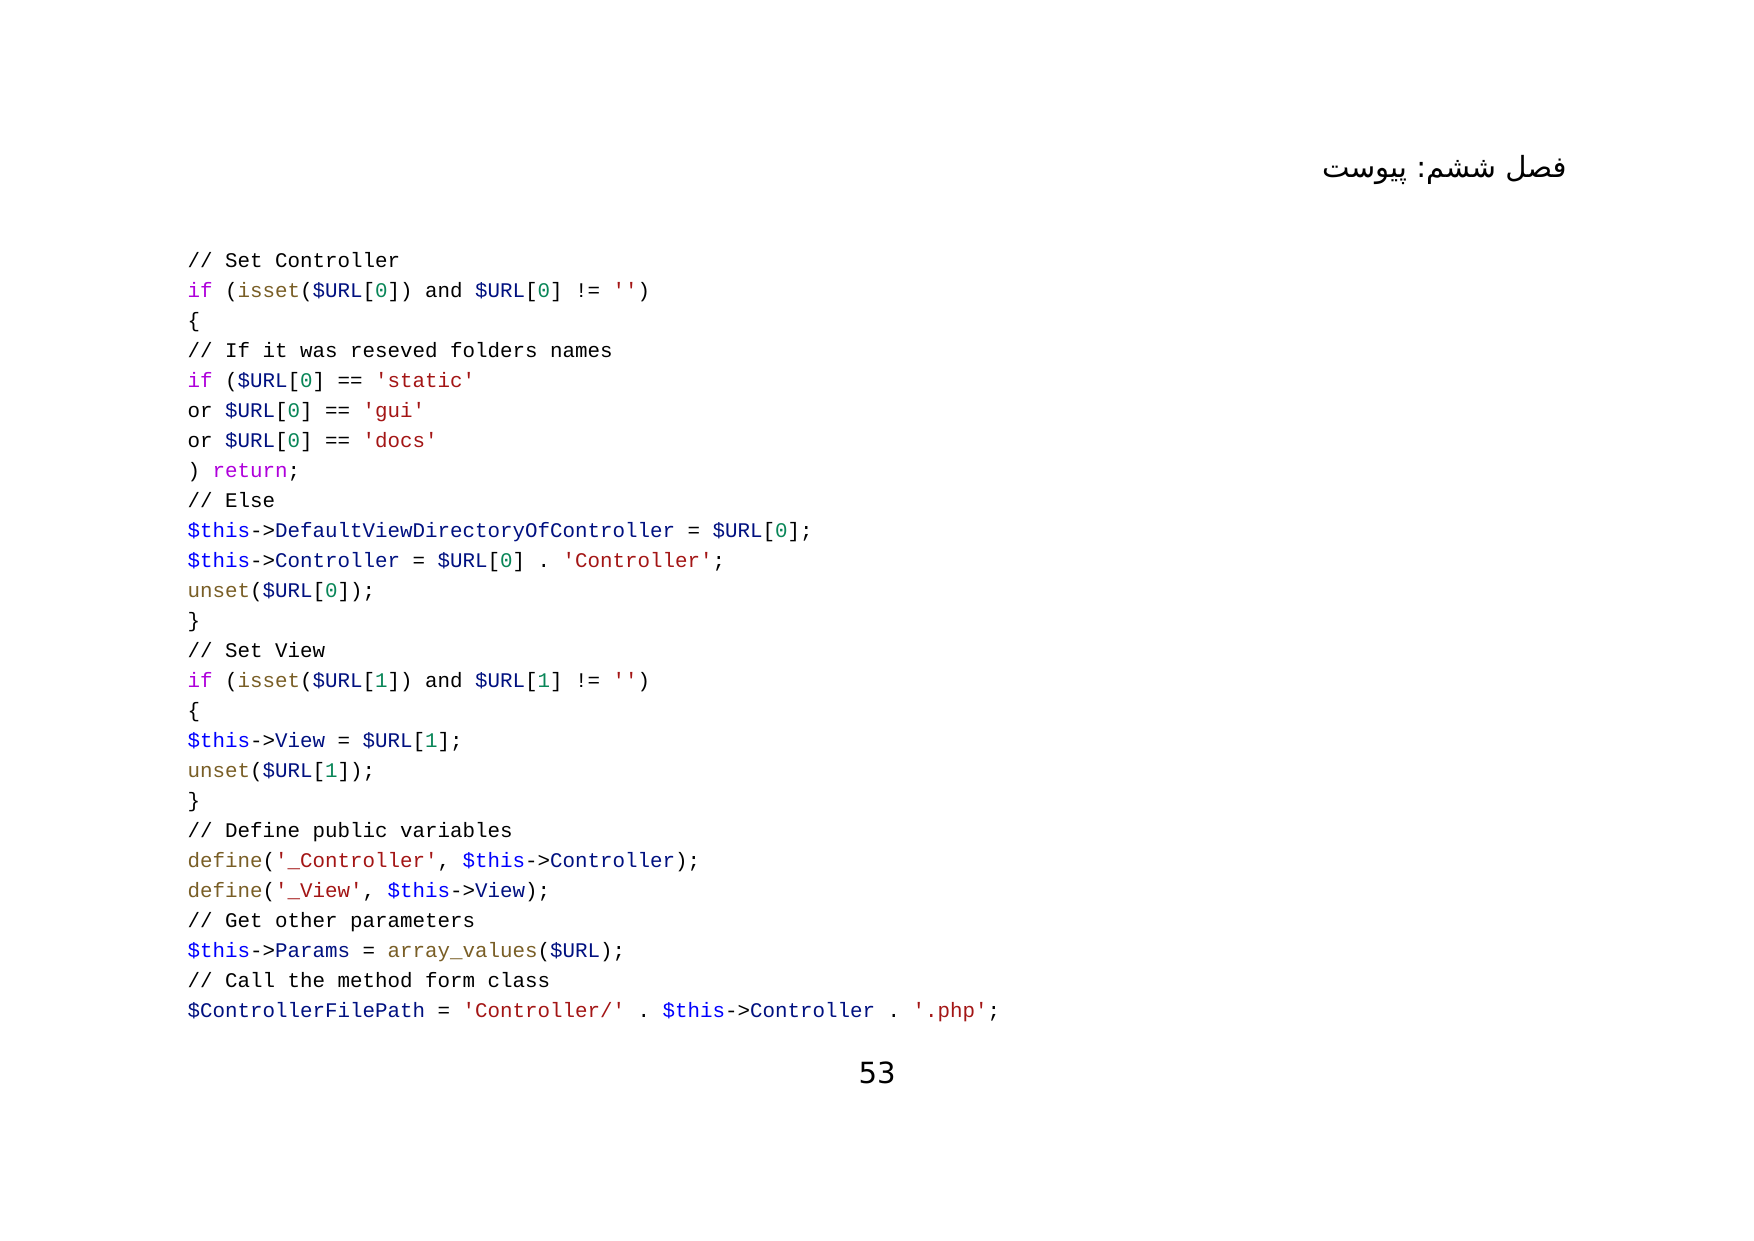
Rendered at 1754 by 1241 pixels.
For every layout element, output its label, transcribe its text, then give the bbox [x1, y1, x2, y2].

text // Get other parameters [187, 904, 1566, 934]
text // If it was reseved folders names [187, 334, 1566, 364]
text // Else [187, 484, 1566, 514]
text define('_View', $this->View); [187, 874, 1566, 904]
text unset($URL[0]); [187, 574, 1566, 604]
text $ControllerFilePath = 'Controller/' . $this->Controller . '.php'; [187, 994, 1566, 1024]
text $this->DefaultViewDirectoryOfController = $URL[0]; [187, 514, 1566, 544]
text { [187, 694, 1566, 724]
text or $URL[0] == 'docs' [187, 424, 1566, 454]
text $this->Controller = $URL[0] . 'Controller'; [187, 544, 1566, 574]
text unset($URL[1]); [187, 754, 1566, 784]
text // Set View [187, 634, 1566, 664]
text $this->View = $URL[1]; [187, 724, 1566, 754]
text // Call the method form class [187, 964, 1566, 994]
text $this->Params = array_values($URL); [187, 934, 1566, 964]
text ) return; [187, 454, 1566, 484]
text { [187, 304, 1566, 334]
text // Set Controller [187, 244, 1566, 274]
text if (isset($URL[0]) and $URL[0] != '') [187, 274, 1566, 304]
text if (isset($URL[1]) and $URL[1] != '') [187, 664, 1566, 694]
text // Define public variables [187, 814, 1566, 844]
text } [187, 784, 1566, 814]
text if ($URL[0] == 'static' [187, 364, 1566, 394]
text or $URL[0] == 'gui' [187, 394, 1566, 424]
text define('_Controller', $this->Controller); [187, 844, 1566, 874]
text } [187, 604, 1566, 634]
